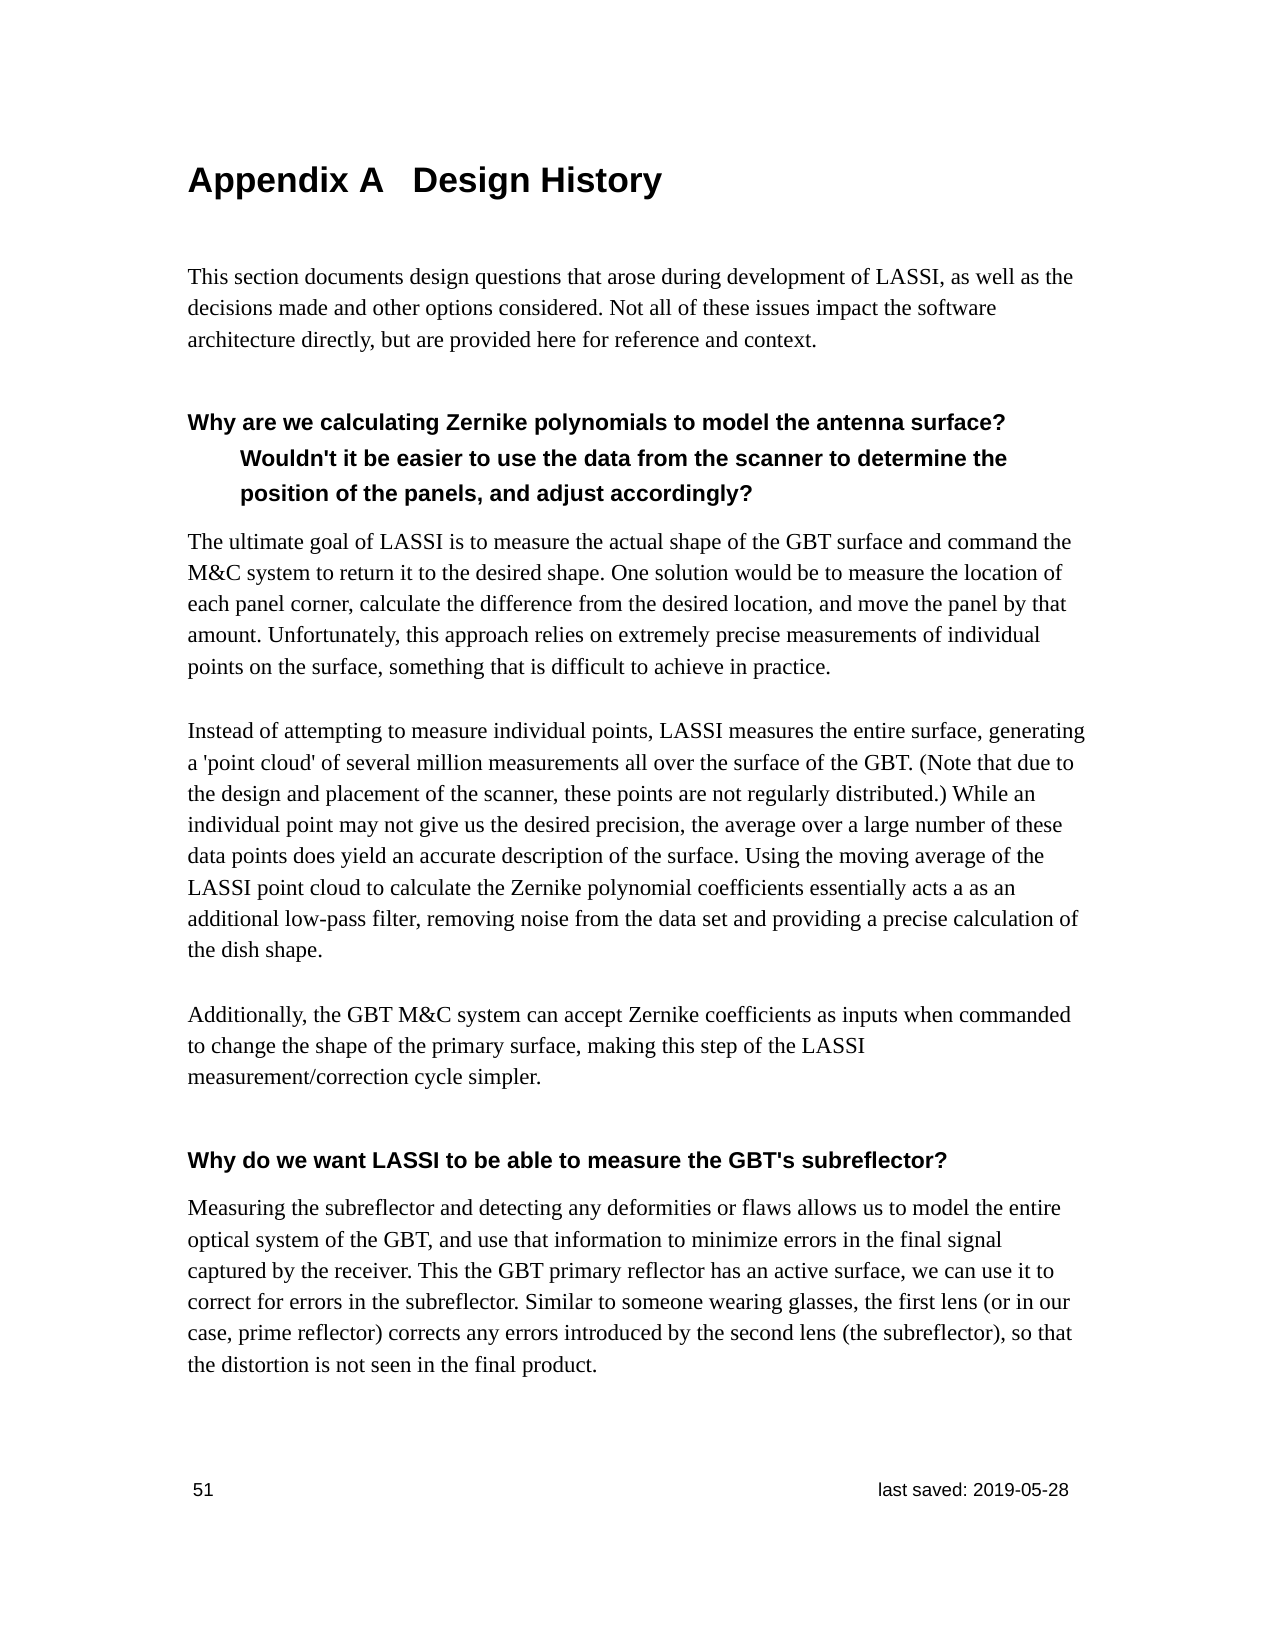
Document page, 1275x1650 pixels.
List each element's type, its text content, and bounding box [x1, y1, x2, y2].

text The ultimate goal of LASSI is to measure the actual shape of the GBT surface and command the M&C system to return it to the desired shape. One solution would be to measure the location of each panel corner, calculate the difference from the desired location, and move the panel by that amount. Unfortunately, this approach relies on extremely precise measurements of individual points on the surface, something that is difficult to achieve in practice. [187, 523, 1087, 679]
text Instead of attempting to measure individual points, LASSI measures the entire surface, generating a 'point cloud' of several million measurements all over the surface of the GBT. (Note that due to the design and placement of the scanner, these points are not regularly distributed.) While an individual point may not give us the desired precision, the average over a large number of these data points does yield an accurate description of the surface. Using the moving average of the LASSI point cloud to calculate the Zernike polynomial coefficients essentially acts a as an additional low-pass filter, removing noise from the data set and providing a precise calculation of the dish shape. [187, 712, 1087, 962]
text Why are we calculating Zernike polynomials to model the antenna surface? Wouldn't it be easier to use the data from the scanner to determine the position of the panels, and adjust accordingly? [187, 400, 1087, 506]
text Measuring the subreflector and detecting any deformities or flaws allows us to model the entire optical system of the GBT, and use that information to minimize errors in the final signal captured by the receiver. This the GBT primary reflector has an active surface, we can use it to correct for errors in the subreflector. Similar to someone wearing glasses, the first lens (or in our case, prime reflector) corrects any errors introduced by the second lens (the subreflector), so that the distortion is not seen in the final product. [187, 1189, 1087, 1377]
text This section documents design questions that arose during development of LASSI, as well as the decisions made and other options considered. Not all of these issues impact the software architecture directly, but are provided here for reference and context. [187, 258, 1087, 352]
subtitle Design History [187, 150, 1087, 200]
text Additionally, the GBT M&C system can accept Zernike coefficients as inputs when commanded to change the shape of the primary surface, making this step of the LASSI measurement/correction cycle simpler. [187, 996, 1087, 1089]
text Why do we want LASSI to be able to measure the GBT's subreflector? [187, 1137, 1087, 1173]
